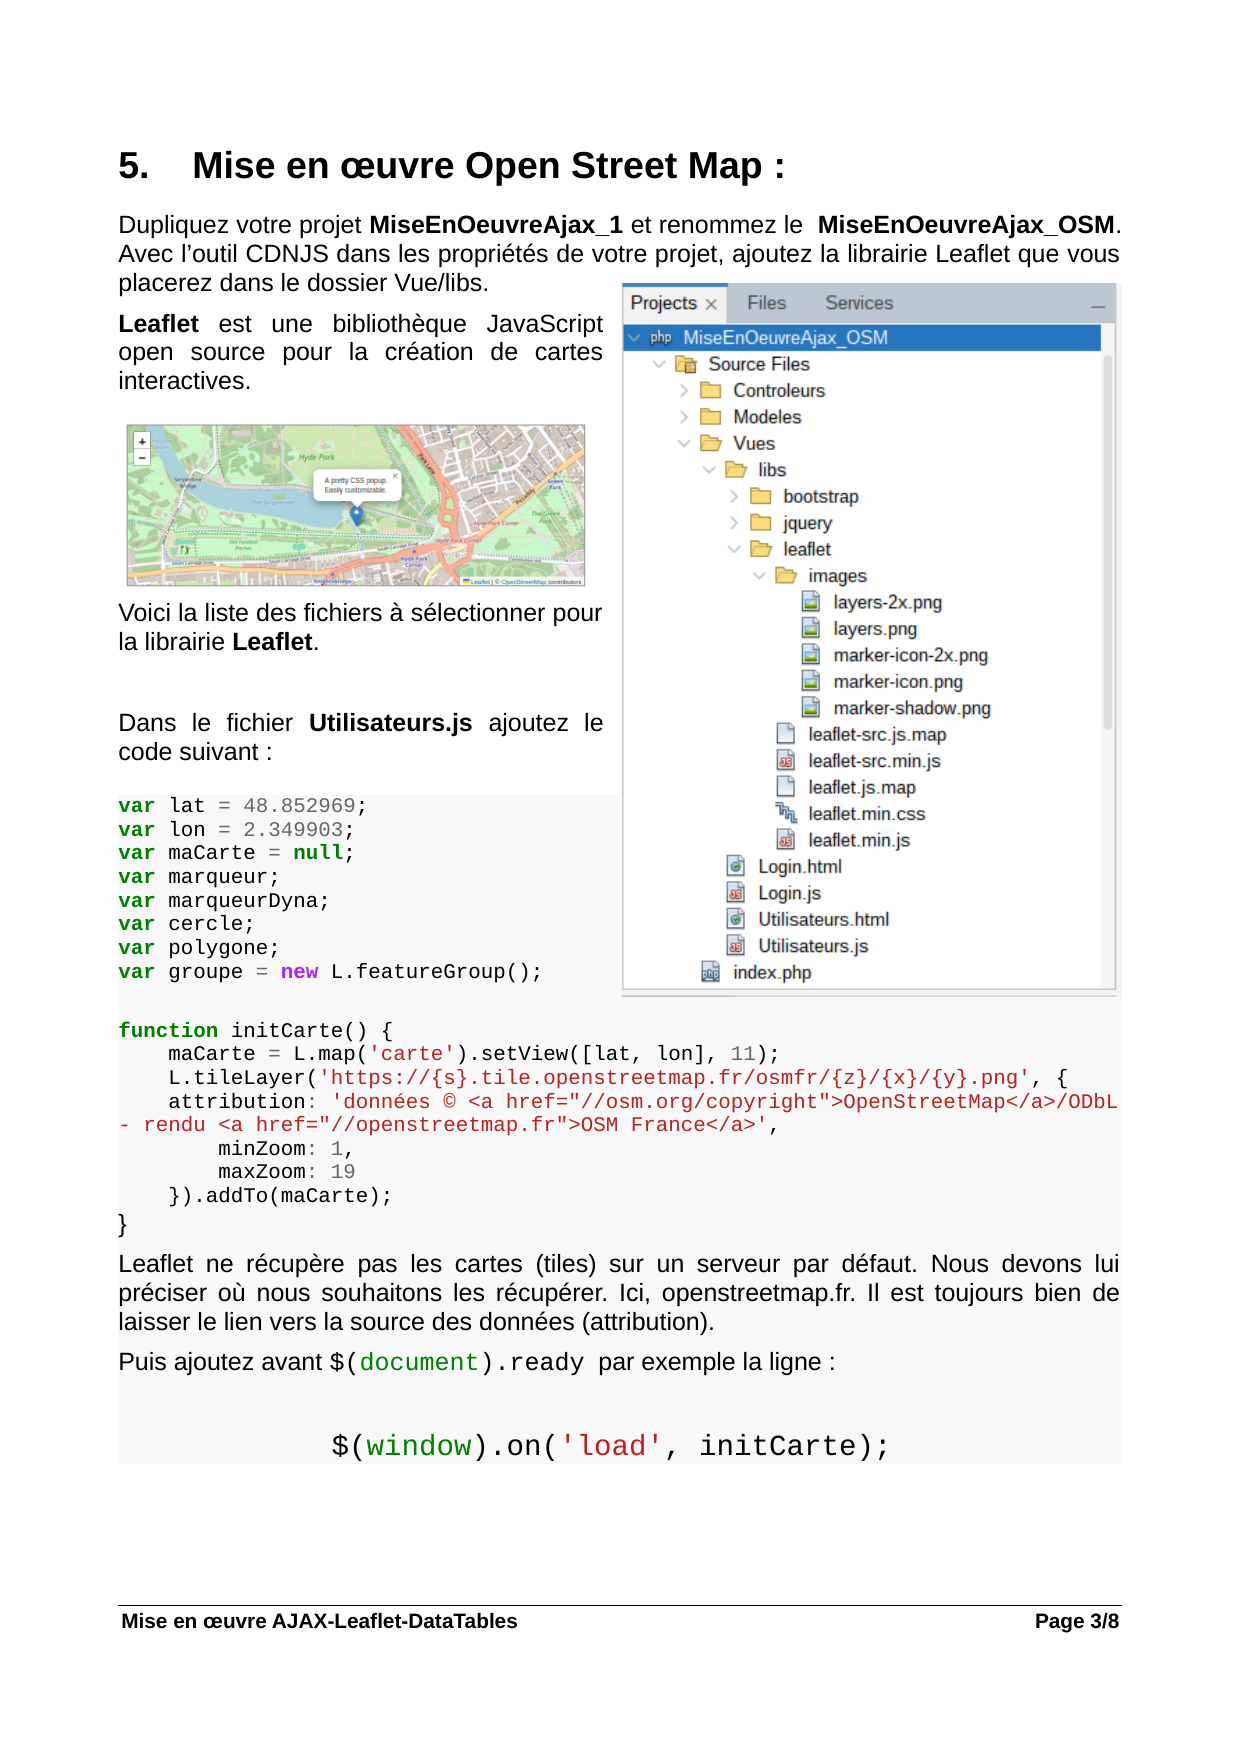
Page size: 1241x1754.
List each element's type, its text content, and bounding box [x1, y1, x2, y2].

text maxZoom: 19 [118, 1162, 1122, 1185]
text minZoom: 1, [118, 1138, 1122, 1162]
text Voici la liste des fichiers à sélectionner pour la librairie Leaflet. [118, 407, 621, 656]
text var groupe = new L.featureGroup(); [118, 961, 621, 984]
text Dupliquez votre projet MiseEnOeuvreAjax_1 et renommez le MiseEnOeuvreAjax_OSM. Avec l’outil CDNJS dans les propriétés de votre projet, ajoutez la librairie Leaflet que vous placerez dans le dossier Vue/libs. [118, 211, 1122, 297]
text var maCarte = null; [118, 842, 621, 866]
text Dans le fichier Utilisateurs.js ajoutez le code suivant : [118, 708, 621, 766]
text var marqueur; [118, 866, 621, 890]
text function initCarte() { [118, 1020, 1122, 1043]
text var lon = 2.349903; [118, 819, 621, 842]
text $(window).on('load', initCarte); [118, 1431, 1122, 1464]
text maCarte = L.map('carte').setView([lat, lon], 11); [118, 1043, 1122, 1067]
text var cercle; [118, 913, 621, 937]
text L.tileLayer('https://{s}.tile.openstreetmap.fr/osmfr/{z}/{x}/{y}.png', { [118, 1067, 1122, 1091]
text var polygone; [118, 937, 621, 961]
picture [115, 416, 599, 599]
text } [118, 1209, 1122, 1238]
text Leaflet ne récupère pas les cartes (tiles) sur un serveur par défaut. Nous devons lui préciser où nous souhaitons les récupérer. Ici, openstreetmap.fr. Il est toujours bien de laisser le lien vers la source des données (attribution). [118, 1249, 1122, 1336]
text attribution: 'données © <a href="//osm.org/copyright">OpenStreetMap</a>/ODbL - rendu <a href="//openstreetmap.fr">OSM France</a>', [118, 1091, 1122, 1138]
subtitle Mise en œuvre Open Street Map : [118, 143, 1122, 186]
text var lat = 48.852969; [118, 795, 621, 819]
text }).addTo(maCarte); [118, 1185, 1122, 1209]
text Leaflet est une bibliothèque JavaScript open source pour la création de cartes interactives. [118, 308, 621, 395]
text var marqueurDyna; [118, 890, 621, 913]
picture [621, 283, 1122, 997]
text Puis ajoutez avant $(document).ready par exemple la ligne : [118, 1347, 1122, 1378]
